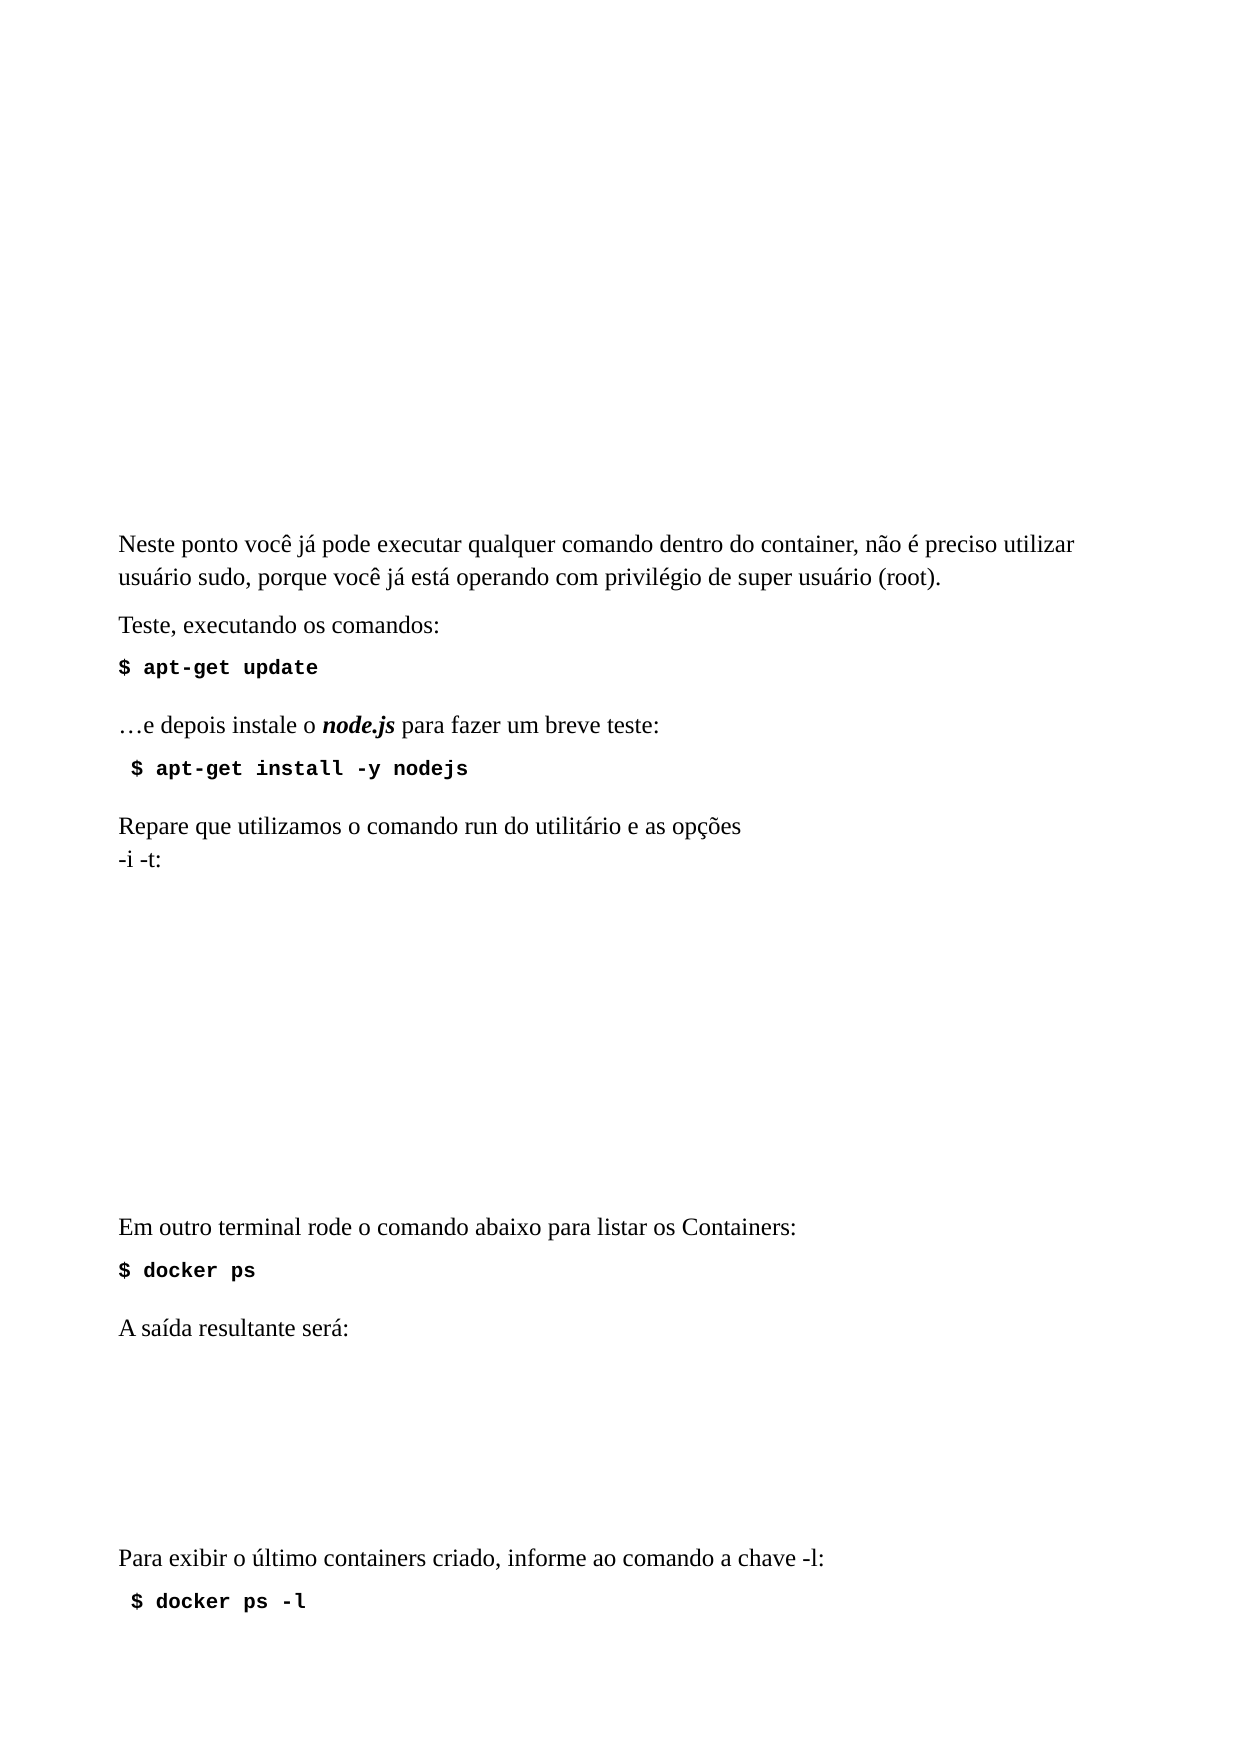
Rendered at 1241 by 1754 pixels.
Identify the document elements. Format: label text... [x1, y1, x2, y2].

text Neste ponto você já pode executar qualquer comando dentro do container, não é preciso utilizar usuário sudo, porque você já está operando com privilégio de super usuário (root). [118, 529, 1122, 591]
text Teste, executando os comandos: [118, 610, 1122, 638]
text $ docker ps [118, 1260, 1122, 1283]
text A saída resultante será: [118, 1313, 1122, 1342]
text Em outro terminal rode o comando abaixo para listar os Containers: [118, 1212, 1122, 1241]
text Para exibir o último containers criado, informe ao comando a chave -l: [118, 1543, 1122, 1572]
text …e depois instale o node.js para fazer um breve teste: [118, 711, 1122, 739]
text Repare que utilizamos o comando run do utilitário e as opções -i -t: [118, 811, 1122, 873]
text $ docker ps -l [118, 1591, 1122, 1615]
text $ apt-get update [118, 657, 1122, 681]
text $ apt-get install -y nodejs [118, 758, 1122, 782]
